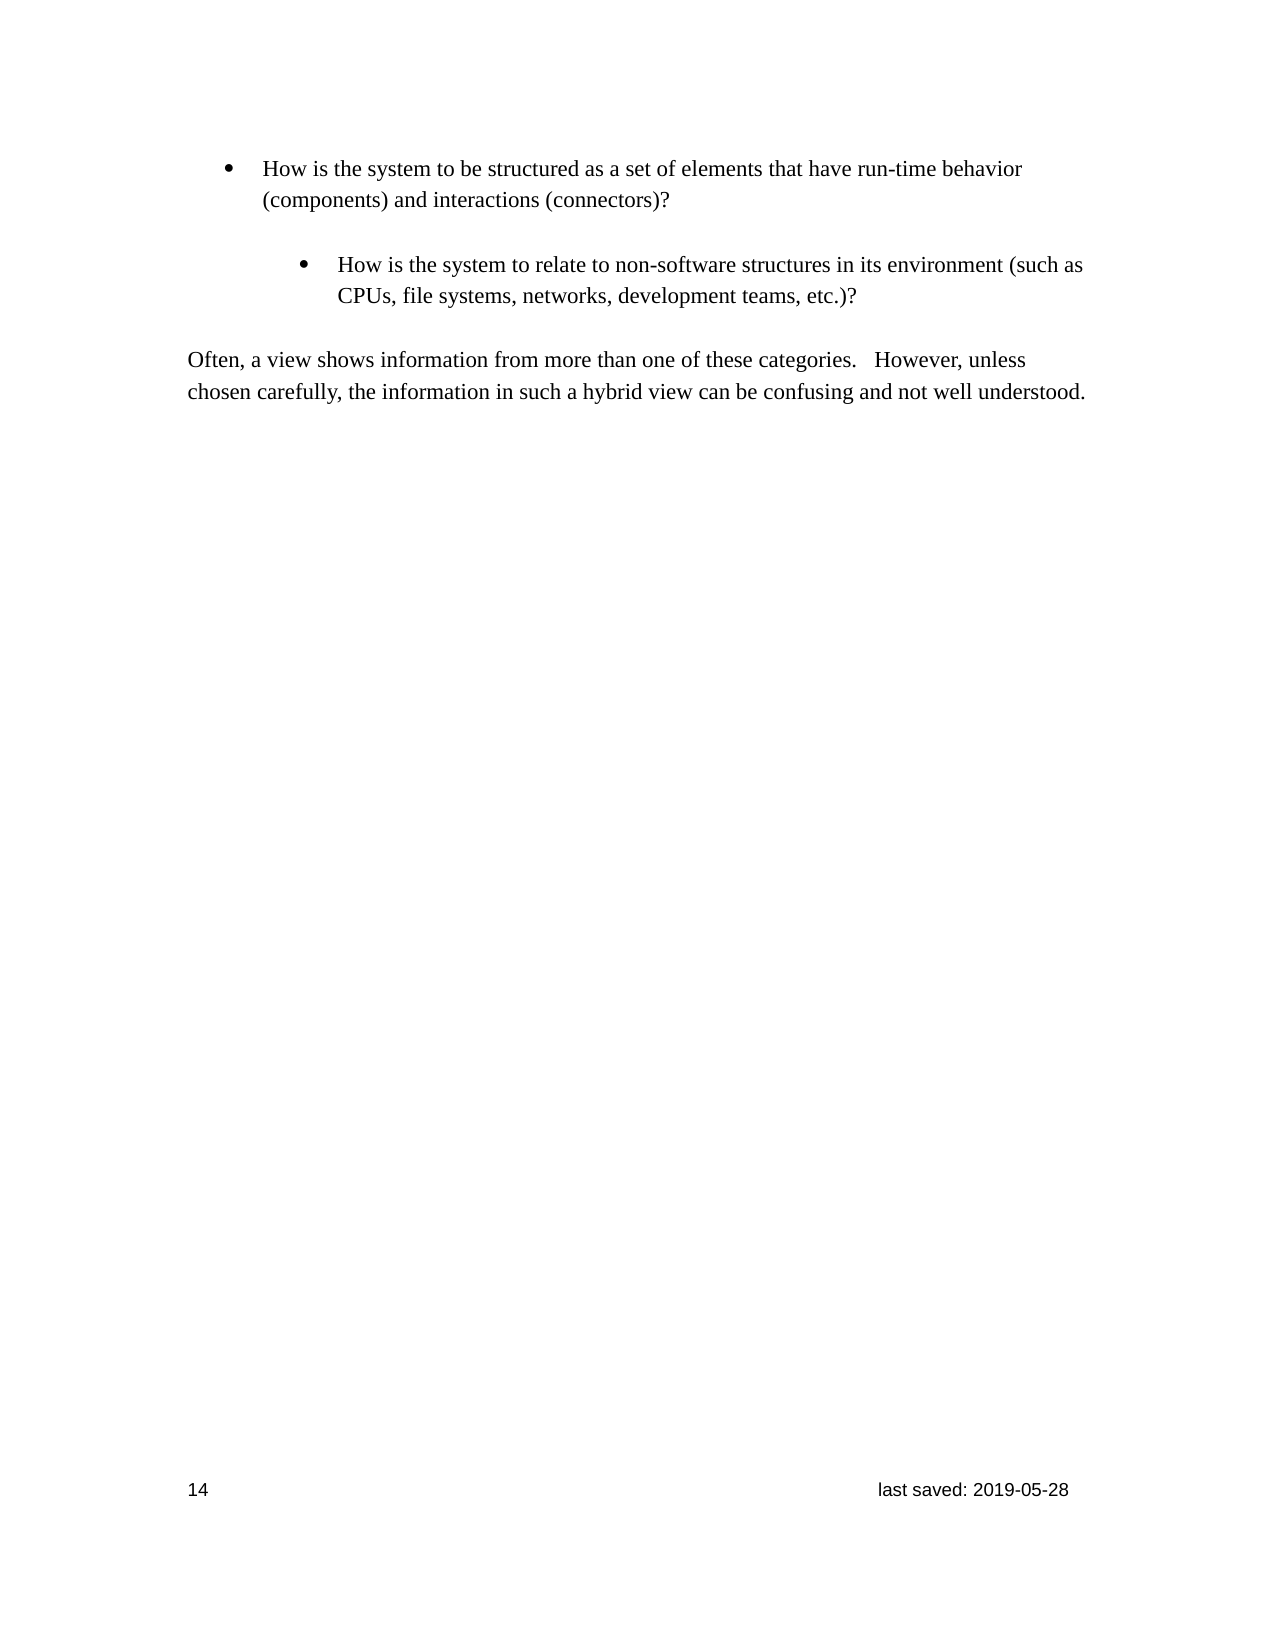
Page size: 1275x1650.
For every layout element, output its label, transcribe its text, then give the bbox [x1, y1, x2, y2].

text Often, a view shows information from more than one of these categories. However, unless chosen carefully, the information in such a hybrid view can be confusing and not well understood. [187, 342, 1087, 404]
list How is the system to relate to non-software structures in its environment (such as CPUs, file systems, networks, development teams, etc.)? [300, 246, 1087, 308]
list How is the system to be structured as a set of elements that have run-time behavior (components) and interactions (connectors)? [225, 150, 1087, 212]
